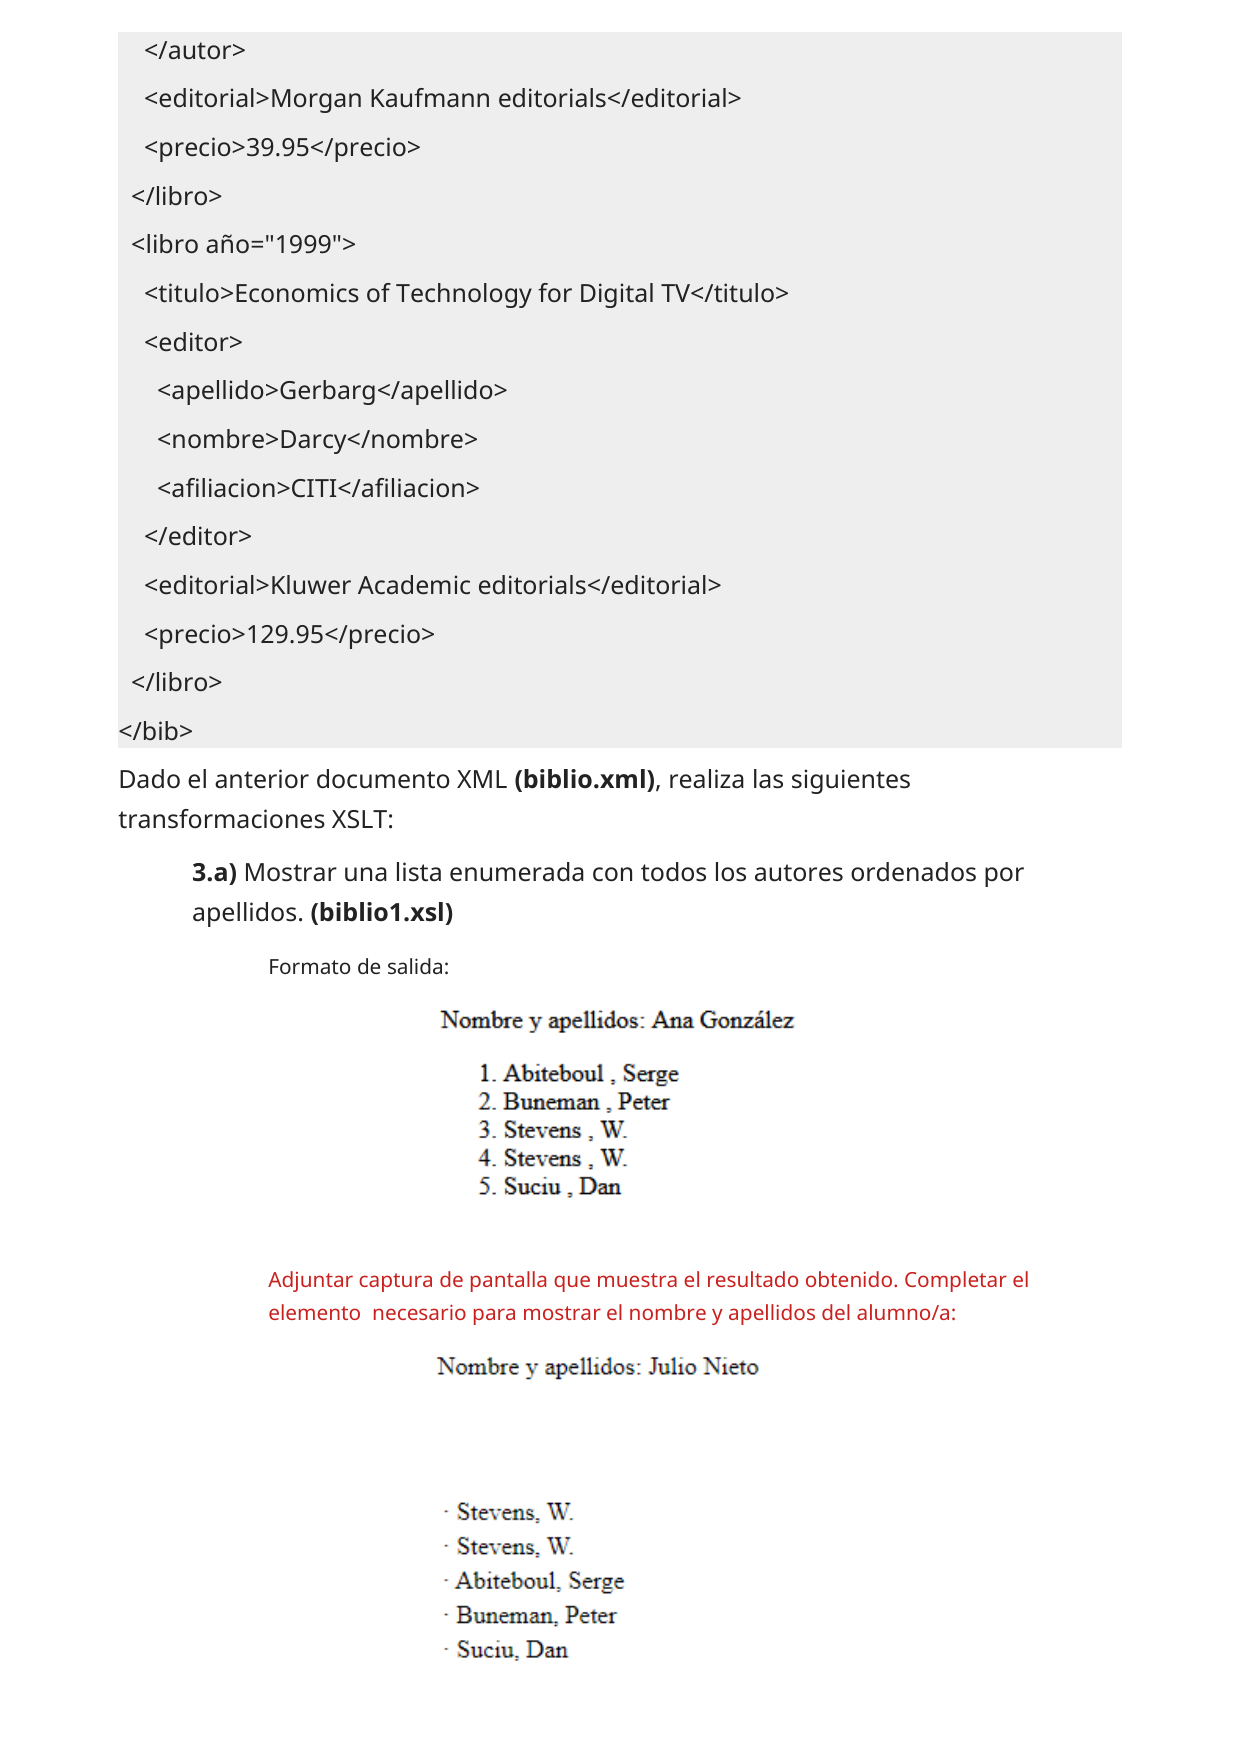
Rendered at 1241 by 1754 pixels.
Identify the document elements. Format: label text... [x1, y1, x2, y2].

text <editorial>Morgan Kaufmann editorials</editorial> [118, 81, 1122, 115]
text <precio>39.95</precio> [118, 130, 1122, 164]
text </libro> [118, 665, 1122, 699]
text <editor> [118, 324, 1122, 358]
text <libro año="1999"> [118, 227, 1122, 261]
text <nombre>Darcy</nombre> [118, 422, 1122, 456]
list 3.a) Mostrar una lista enumerada con todos los autores ordenados por apellidos. (biblio1.xsl) [118, 855, 1122, 928]
text Dado el anterior documento XML (biblio.xml), realiza las siguientes transformaciones XSLT: [118, 762, 1122, 835]
text <precio>129.95</precio> [118, 616, 1122, 650]
text <afiliacion>CITI</afiliacion> [118, 470, 1122, 504]
text <titulo>Economics of Technology for Digital TV</titulo> [118, 276, 1122, 310]
picture [435, 1000, 812, 1215]
text <editorial>Kluwer Academic editorials</editorial> [118, 568, 1122, 602]
text </autor> [118, 32, 1122, 67]
text Formato de salida: [118, 948, 1122, 982]
text </bib> [118, 713, 1122, 748]
text </libro> [118, 178, 1122, 212]
picture [425, 1345, 815, 1686]
text Adjuntar captura de pantalla que muestra el resultado obtenido. Completar el elemento necesario para mostrar el nombre y apellidos del alumno/a: [268, 1266, 1122, 1327]
text <apellido>Gerbarg</apellido> [118, 373, 1122, 407]
text </editor> [118, 519, 1122, 553]
